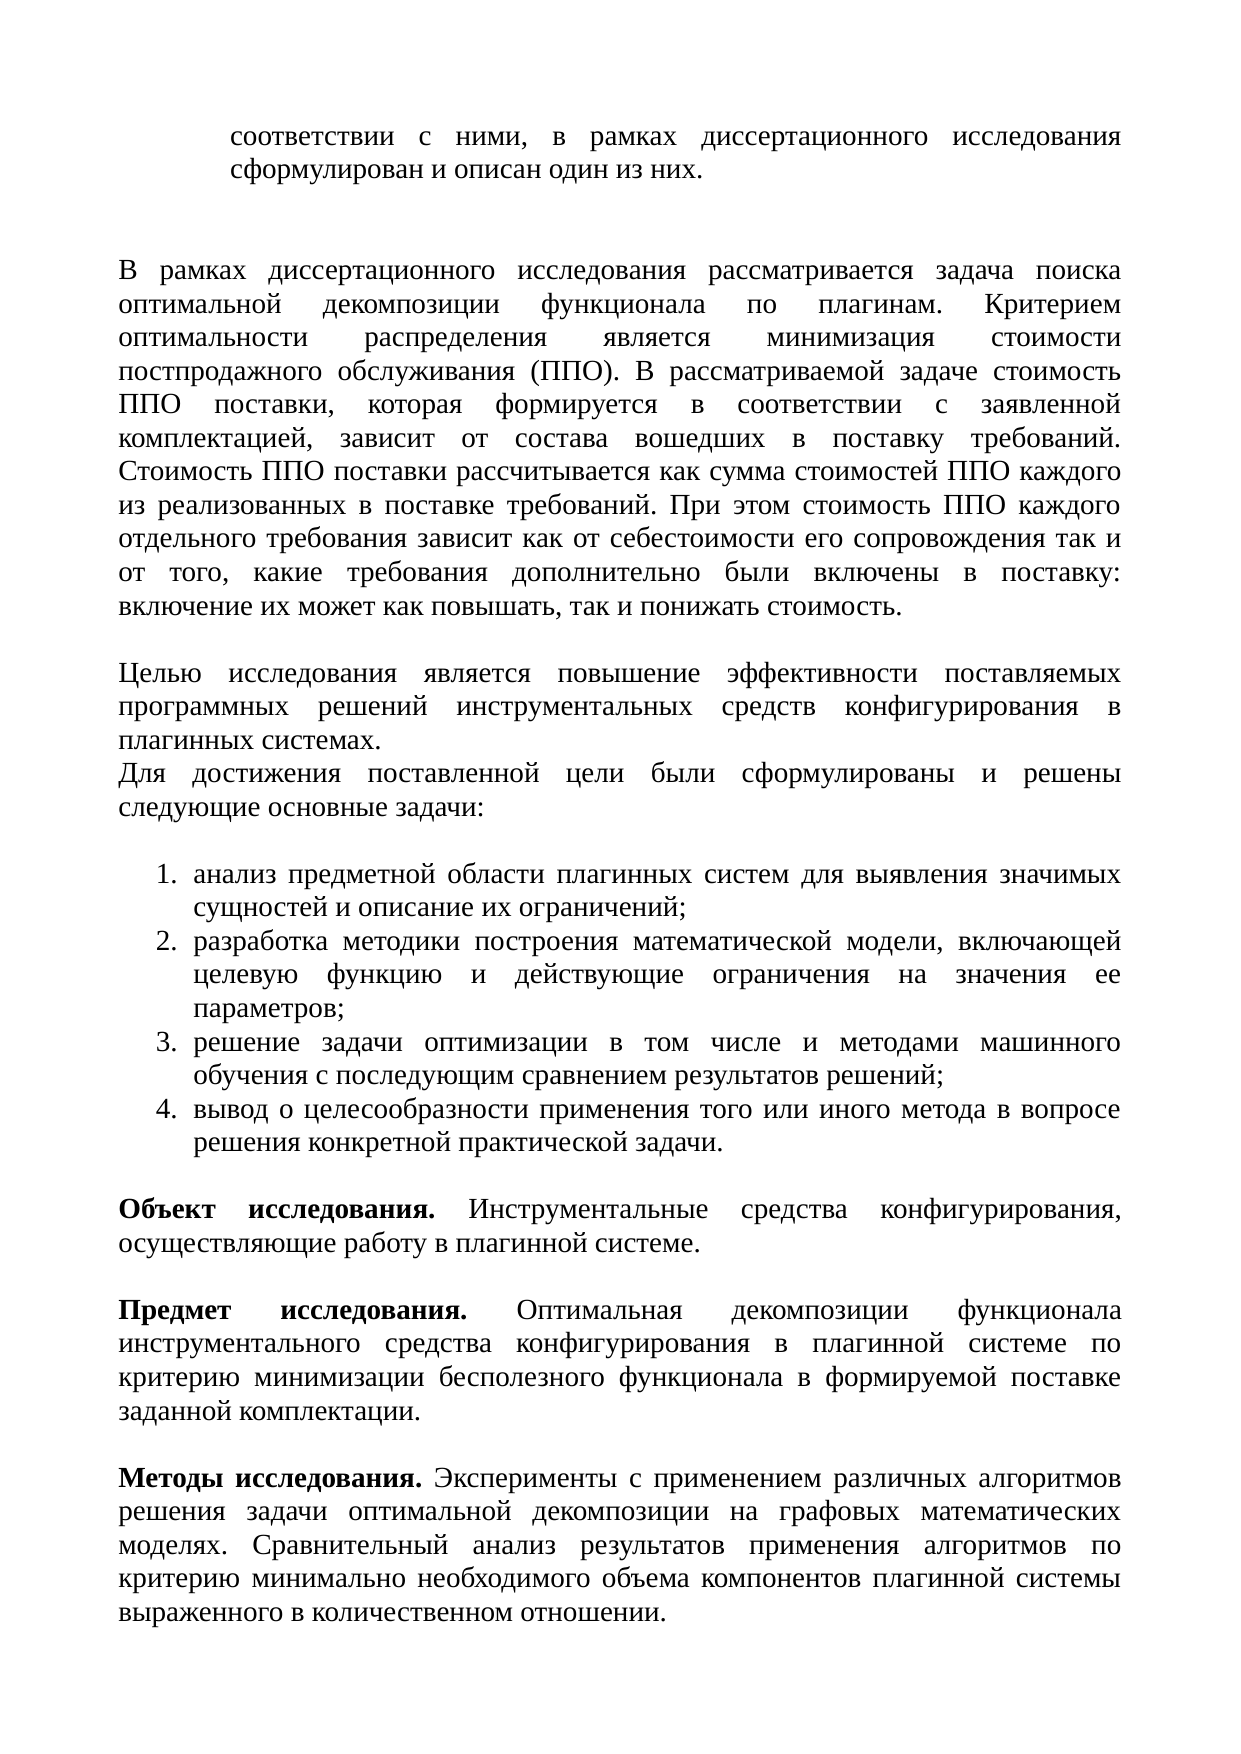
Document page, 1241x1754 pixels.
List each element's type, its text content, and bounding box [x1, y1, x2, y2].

text Целью исследования является повышение эффективности поставляемых программных решений инструментальных средств конфигурирования в плагинных системах. [118, 655, 1122, 755]
list разработка методики построения математической модели, включающей целевую функцию и действующие ограничения на значения ее параметров; [156, 923, 1122, 1024]
list соответствии с ними, в рамках диссертационного исследования сформулирован и описан один из них. [192, 118, 1122, 185]
text Методы исследования. Эксперименты с применением различных алгоритмов решения задачи оптимальной декомпозиции на графовых математических моделях. Сравнительный анализ результатов применения алгоритмов по критерию минимально необходимого объема компонентов плагинной системы выраженного в количественном отношении. [118, 1460, 1122, 1627]
text Объект исследования. Инструментальные средства конфигурирования, осуществляющие работу в плагинной системе. [118, 1191, 1122, 1258]
list анализ предметной области плагинных систем для выявления значимых сущностей и описание их ограничений; [156, 856, 1122, 923]
list вывод о целесообразности применения того или иного метода в вопросе решения конкретной практической задачи. [156, 1091, 1122, 1158]
list решение задачи оптимизации в том числе и методами машинного обучения с последующим сравнением результатов решений; [156, 1024, 1122, 1091]
text Для достижения поставленной цели были сформулированы и решены следующие основные задачи: [118, 755, 1122, 822]
text Предмет исследования. Оптимальная декомпозиции функционала инструментального средства конфигурирования в плагинной системе по критерию минимизации бесполезного функционала в формируемой поставке заданной комплектации. [118, 1292, 1122, 1426]
text В рамках диссертационного исследования рассматривается задача поиска оптимальной декомпозиции функционала по плагинам. Критерием оптимальности распределения является минимизация стоимости постпродажного обслуживания (ППО). В рассматриваемой задаче стоимость ППО поставки, которая формируется в соответствии с заявленной комплектацией, зависит от состава вошедших в поставку требований. Стоимость ППО поставки рассчитывается как сумма стоимостей ППО каждого из реализованных в поставке требований. При этом стоимость ППО каждого отдельного требования зависит как от себестоимости его сопровождения так и от того, какие требования дополнительно были включены в поставку: включение их может как повышать, так и понижать стоимость. [118, 252, 1122, 621]
